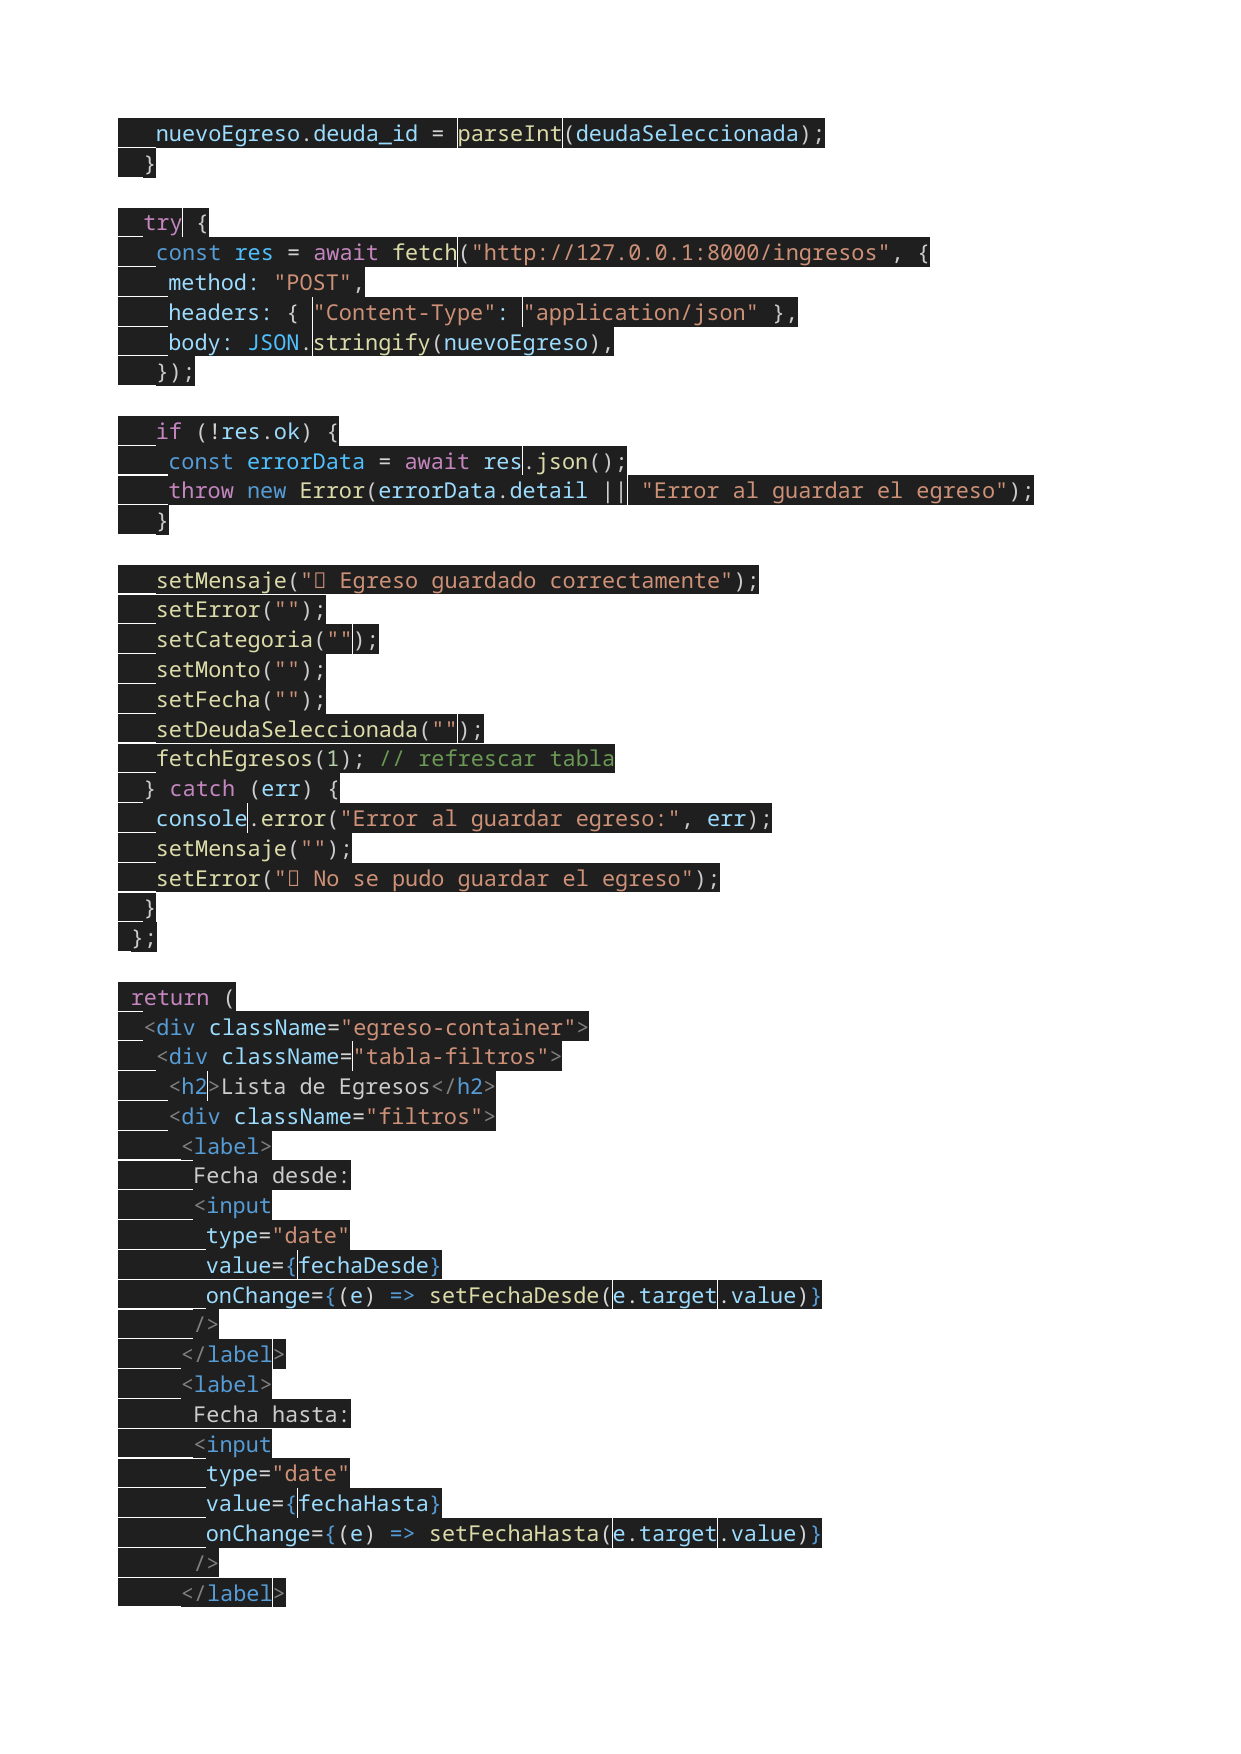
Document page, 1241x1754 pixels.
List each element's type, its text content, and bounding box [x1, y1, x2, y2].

text onChange={(e) => setFechaDesde(e.target.value)} [118, 1279, 1122, 1309]
text <div className="tabla-filtros"> [118, 1041, 1122, 1071]
text <div className="filtros"> [118, 1101, 1122, 1131]
text const res = await fetch("http://127.0.0.1:8000/ingresos", { [118, 237, 1122, 267]
text Fecha desde: [118, 1160, 1122, 1190]
text <label> [118, 1131, 1122, 1160]
text /> [118, 1309, 1122, 1339]
text setMonto(""); [118, 654, 1122, 684]
text value={fechaHasta} [118, 1488, 1122, 1518]
text }); [118, 356, 1122, 386]
text nuevoEgreso.deuda_id = parseInt(deudaSeleccionada); [118, 118, 1122, 148]
text } catch (err) { [118, 773, 1122, 803]
text const errorData = await res.json(); [118, 446, 1122, 475]
text } [118, 892, 1122, 922]
text fetchEgresos(1); // refrescar tabla [118, 743, 1122, 773]
text <label> [118, 1369, 1122, 1399]
text }; [118, 922, 1122, 952]
text type="date" [118, 1458, 1122, 1488]
text </label> [118, 1577, 1122, 1607]
text setError(""); [118, 594, 1122, 624]
text if (!res.ok) { [118, 416, 1122, 446]
text } [118, 505, 1122, 535]
text onChange={(e) => setFechaHasta(e.target.value)} [118, 1518, 1122, 1548]
text setCategoria(""); [118, 624, 1122, 654]
text <div className="egreso-container"> [118, 1011, 1122, 1041]
text return ( [118, 982, 1122, 1011]
text <input [118, 1428, 1122, 1458]
text <h2>Lista de Egresos</h2> [118, 1071, 1122, 1101]
text setFecha(""); [118, 684, 1122, 714]
text try { [118, 207, 1122, 237]
text console.error("Error al guardar egreso:", err); [118, 803, 1122, 833]
text /> [118, 1548, 1122, 1577]
text setMensaje(""); [118, 833, 1122, 863]
text <input [118, 1190, 1122, 1220]
text method: "POST", [118, 267, 1122, 297]
text throw new Error(errorData.detail || "Error al guardar el egreso"); [118, 475, 1122, 505]
text headers: { "Content-Type": "application/json" }, [118, 297, 1122, 327]
text value={fechaDesde} [118, 1250, 1122, 1279]
text setMensaje("✅ Egreso guardado correctamente"); [118, 565, 1122, 594]
text } [118, 148, 1122, 178]
text type="date" [118, 1220, 1122, 1250]
text body: JSON.stringify(nuevoEgreso), [118, 327, 1122, 356]
text </label> [118, 1339, 1122, 1369]
text setDeudaSeleccionada(""); [118, 714, 1122, 743]
text Fecha hasta: [118, 1399, 1122, 1428]
text setError("❌ No se pudo guardar el egreso"); [118, 863, 1122, 892]
